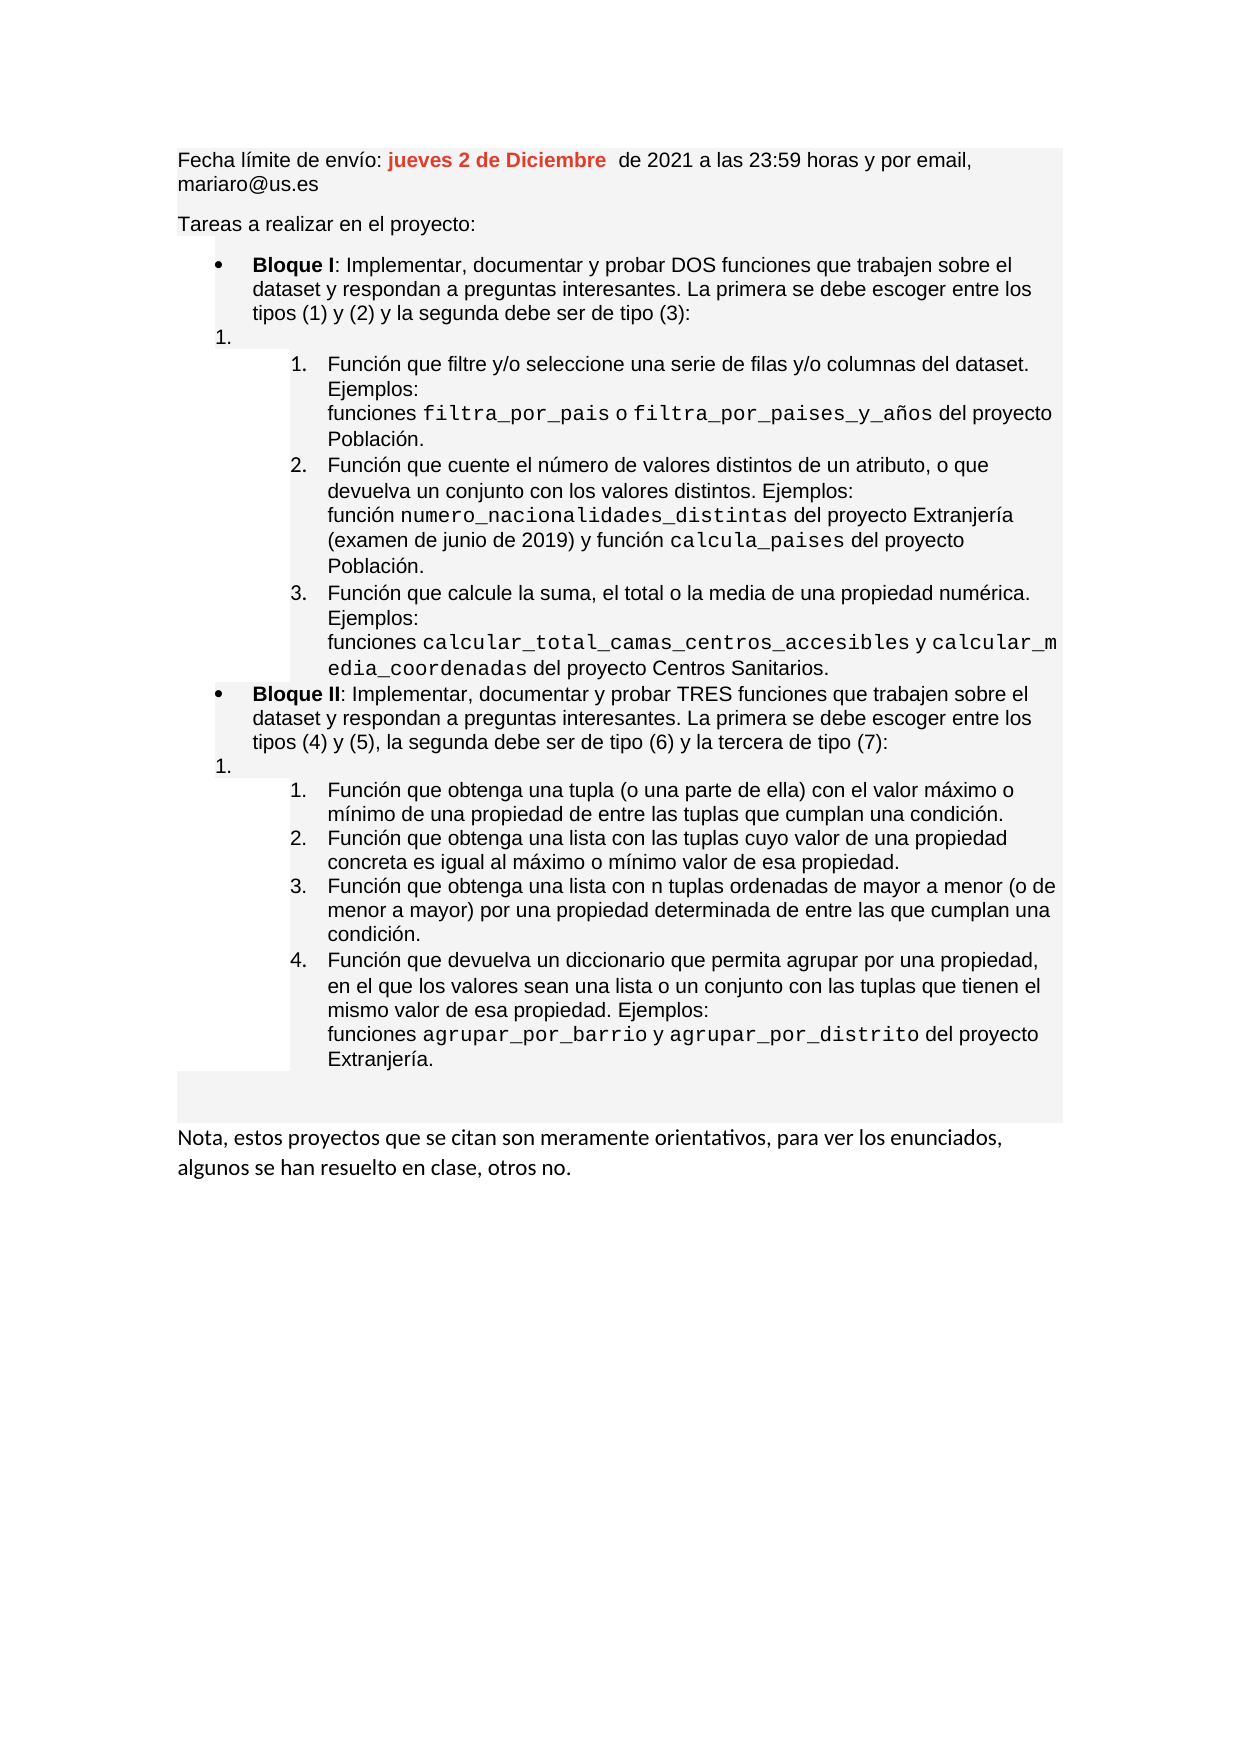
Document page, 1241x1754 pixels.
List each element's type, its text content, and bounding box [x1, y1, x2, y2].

list Bloque II: Implementar, documentar y probar TRES funciones que trabajen sobre el dataset y respondan a preguntas interesantes. La primera se debe escoger entre los tipos (4) y (5), la segunda debe ser de tipo (6) y la tercera de tipo (7): [215, 682, 1063, 754]
text Tareas a realizar en el proyecto: [177, 212, 1063, 236]
list Función que obtenga una lista con n tuplas ordenadas de mayor a menor (o de menor a mayor) por una propiedad determinada de entre las que cumplan una condición. [290, 873, 1063, 945]
list Función que cuente el número de valores distintos de un atributo, o que devuelva un conjunto con los valores distintos. Ejemplos: función numero_nacionalidades_distintas del proyecto Extranjería (examen de junio de 2019) y función calcula_paises del proyecto Población. [290, 451, 1063, 578]
list Función que obtenga una lista con las tuplas cuyo valor de una propiedad concreta es igual al máximo o mínimo valor de esa propiedad. [290, 826, 1063, 873]
list Función que calcule la suma, el total o la media de una propiedad numérica. Ejemplos: funciones calcular_total_camas_centros_accesibles y calcular_media_coordenadas del proyecto Centros Sanitarios. [290, 578, 1063, 682]
text Nota, estos proyectos que se citan son meramente orientativos, para ver los enunciados, algunos se han resuelto en clase, otros no. [177, 1123, 1063, 1181]
list Bloque I: Implementar, documentar y probar DOS funciones que trabajen sobre el dataset y respondan a preguntas interesantes. La primera se debe escoger entre los tipos (1) y (2) y la segunda debe ser de tipo (3): [215, 253, 1063, 325]
list Función que obtenga una tupla (o una parte de ella) con el valor máximo o mínimo de una propiedad de entre las tuplas que cumplan una condición. [290, 778, 1063, 826]
list Función que devuelva un diccionario que permita agrupar por una propiedad, en el que los valores sean una lista o un conjunto con las tuplas que tienen el mismo valor de esa propiedad. Ejemplos: funciones agrupar_por_barrio y agrupar_por_distrito del proyecto Extranjería. [290, 945, 1063, 1071]
list Función que filtre y/o seleccione una serie de filas y/o columnas del dataset. Ejemplos: funciones filtra_por_pais o filtra_por_paises_y_años del proyecto Población. [290, 349, 1063, 451]
text Fecha límite de envío: jueves 2 de Diciembre de 2021 a las 23:59 horas y por email, mariaro@us.es [177, 148, 1063, 196]
